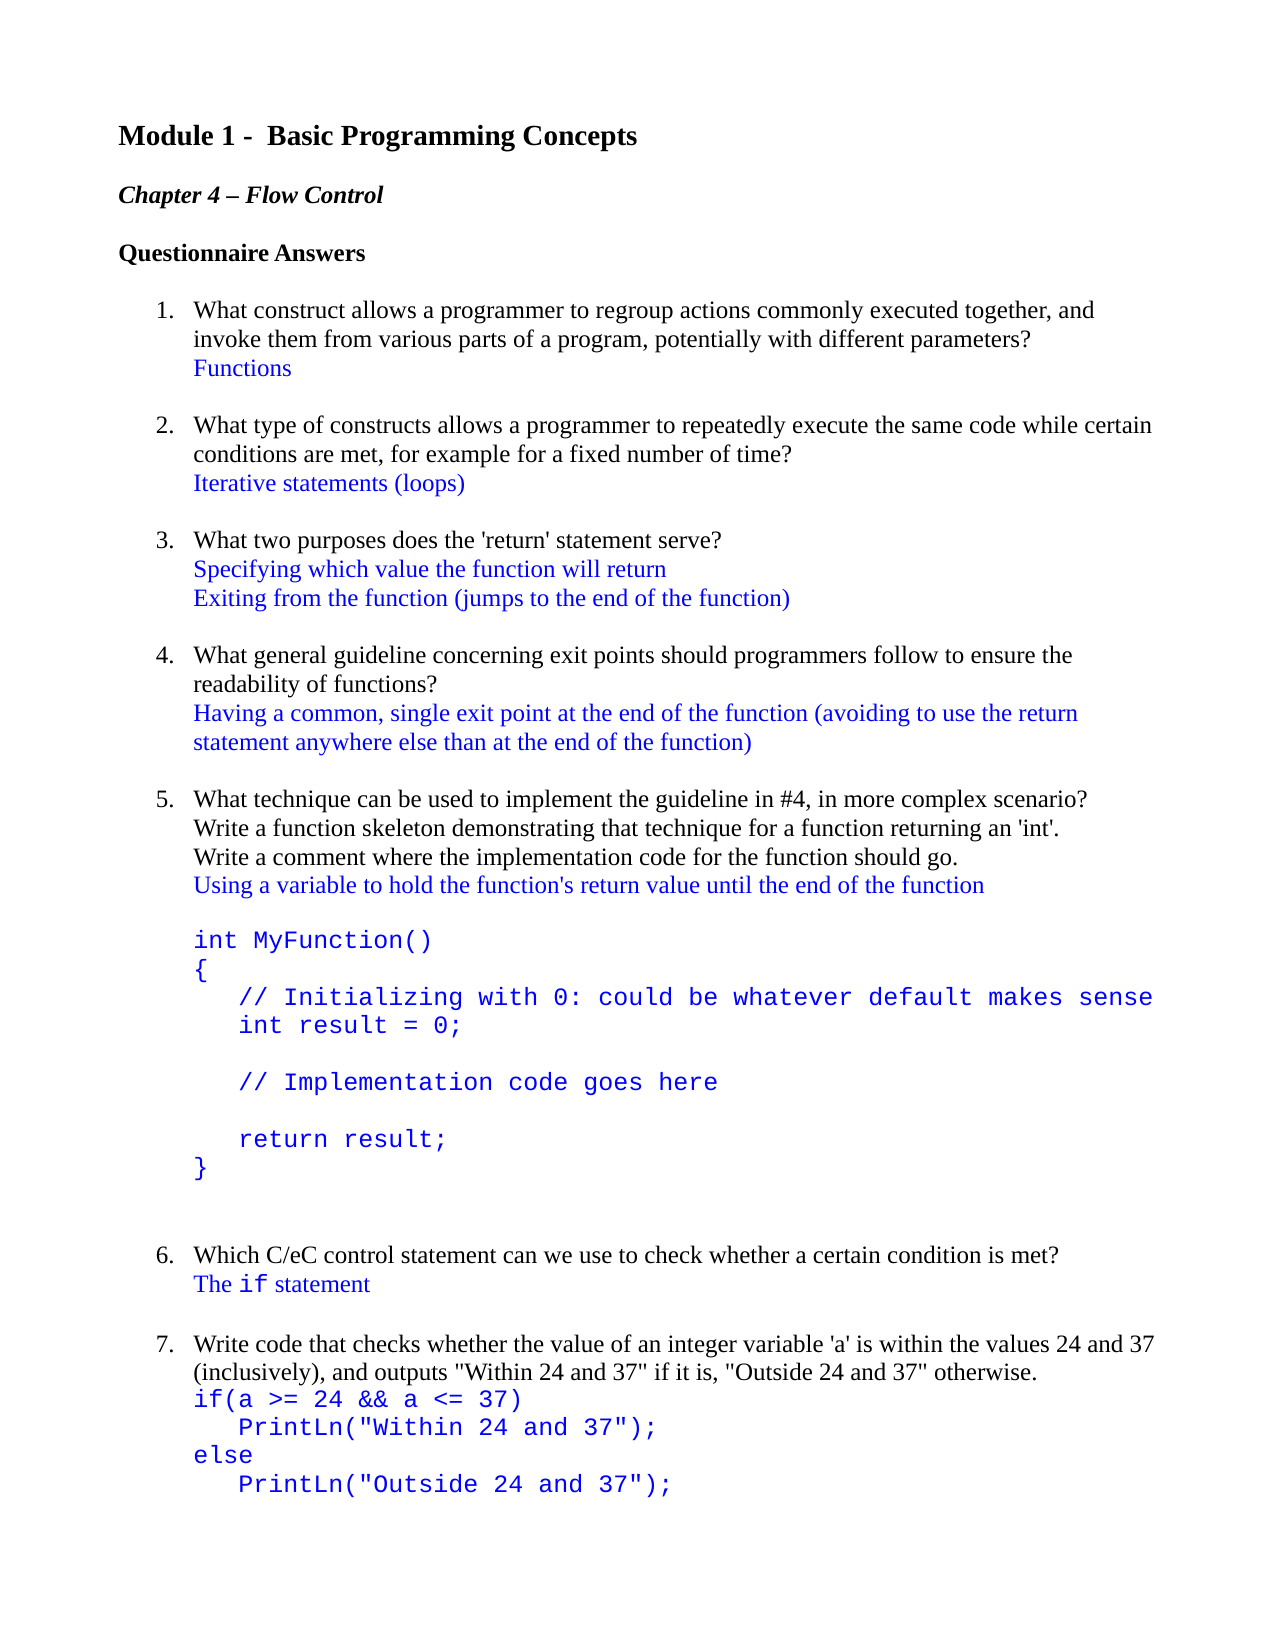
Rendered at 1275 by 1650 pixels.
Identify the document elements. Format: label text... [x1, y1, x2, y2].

text Chapter 4 – Flow Control [118, 180, 1157, 209]
text Module 1 - Basic Programming Concepts [118, 118, 1157, 152]
list What two purposes does the 'return' statement serve? Specifying which value the function will return Exiting from the function (jumps to the end of the function) [156, 525, 1157, 640]
list What type of constructs allows a programmer to repeatedly execute the same code while certain conditions are met, for example for a fixed number of time? Iterative statements (loops) [156, 410, 1157, 525]
list Which C/eC control statement can we use to check whether a certain condition is met? The if statement [156, 1240, 1157, 1329]
list What technique can be used to implement the guideline in #4, in more complex scenario? Write a function skeleton demonstrating that technique for a function returning an 'int'. Write a comment where the implementation code for the function should go. Using a variable to hold the function's return value until the end of the function int MyFunction() { // Initializing with 0: could be whatever default makes sense int result = 0; // Implementation code goes here return result; } [156, 784, 1157, 1240]
list What general guideline concerning exit points should programmers follow to ensure the readability of functions? Having a common, single exit point at the end of the function (avoiding to use the return statement anywhere else than at the end of the function) [156, 640, 1157, 784]
list Write code that checks whether the value of an integer variable 'a' is within the values 24 and 37 (inclusively), and outputs "Within 24 and 37" if it is, "Outside 24 and 37" otherwise. if(a >= 24 && a <= 37) PrintLn("Within 24 and 37"); else PrintLn("Outside 24 and 37"); [156, 1329, 1157, 1528]
list What construct allows a programmer to regroup actions commonly executed together, and invoke them from various parts of a program, potentially with different parameters? Functions [156, 295, 1157, 410]
text Questionnaire Answers [118, 238, 1157, 267]
